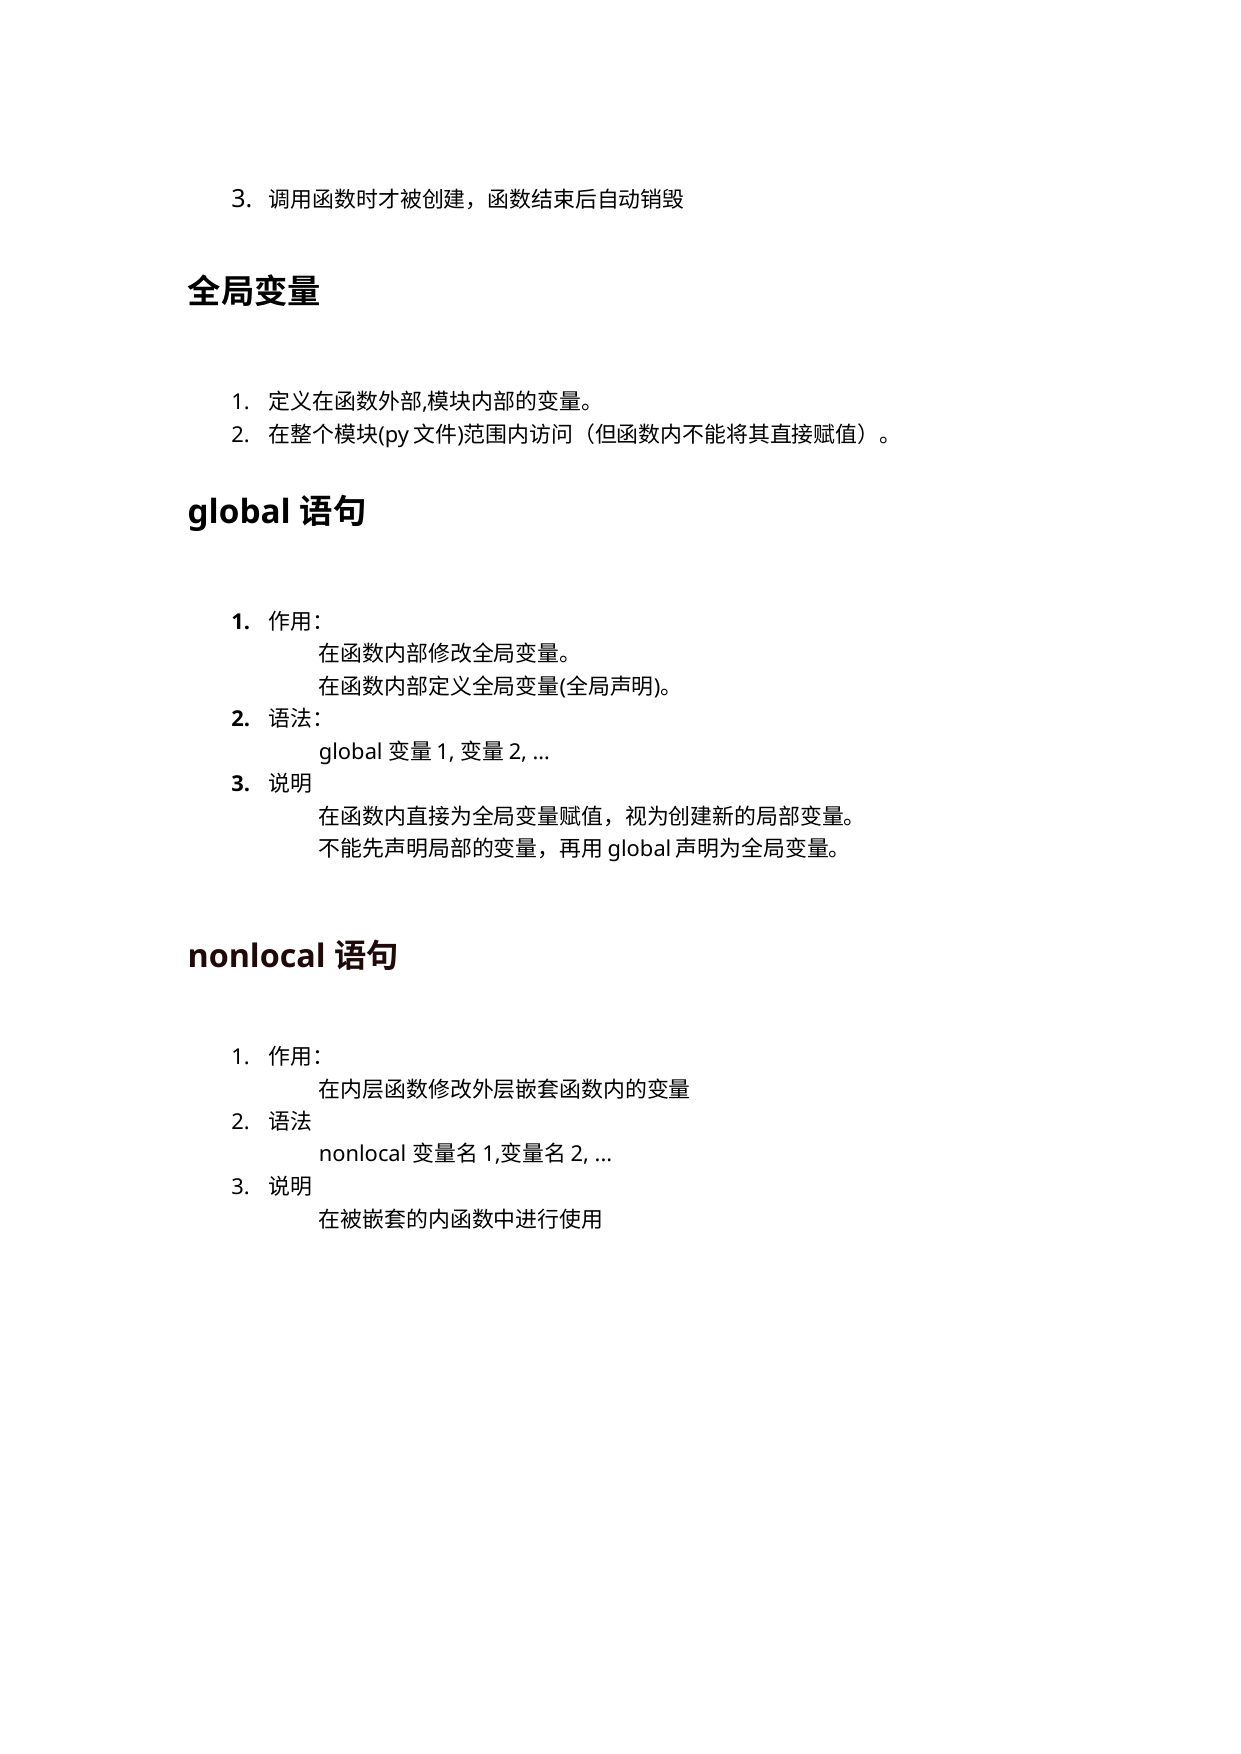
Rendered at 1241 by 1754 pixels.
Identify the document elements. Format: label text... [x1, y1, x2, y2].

list 语法： [231, 701, 1053, 733]
text global 变量1, 变量2, … [275, 733, 1053, 766]
subtitle nonlocal 语句 [187, 921, 1053, 986]
subtitle 全局变量 [187, 257, 1053, 322]
list 在函数内部修改全局变量。 [319, 636, 1053, 668]
list 说明 [231, 1169, 1053, 1201]
list 说明 [231, 766, 1053, 798]
list 在整个模块(py文件)范围内访问（但函数内不能将其直接赋值）。 [231, 417, 1053, 449]
list nonlocal 变量名1,变量名2, ... [312, 1136, 1053, 1169]
text 不能先声明局部的变量，再用global声明为全局变量。 [319, 831, 1053, 863]
subtitle global 语句 [187, 476, 1053, 541]
list 在被嵌套的内函数中进行使用 [312, 1201, 1053, 1234]
text 在函数内直接为全局变量赋值，视为创建新的局部变量。 [319, 798, 1053, 831]
list 定义在函数外部,模块内部的变量。 [231, 384, 1053, 417]
list 在函数内部定义全局变量(全局声明)。 [319, 668, 1053, 701]
list 作用： [231, 603, 1053, 636]
list 调用函数时才被创建，函数结束后自动销毁 [231, 165, 1053, 230]
list 语法 [231, 1104, 1053, 1136]
list 作用： [231, 1039, 1053, 1071]
text 在内层函数修改外层嵌套函数内的变量 [275, 1071, 1053, 1104]
